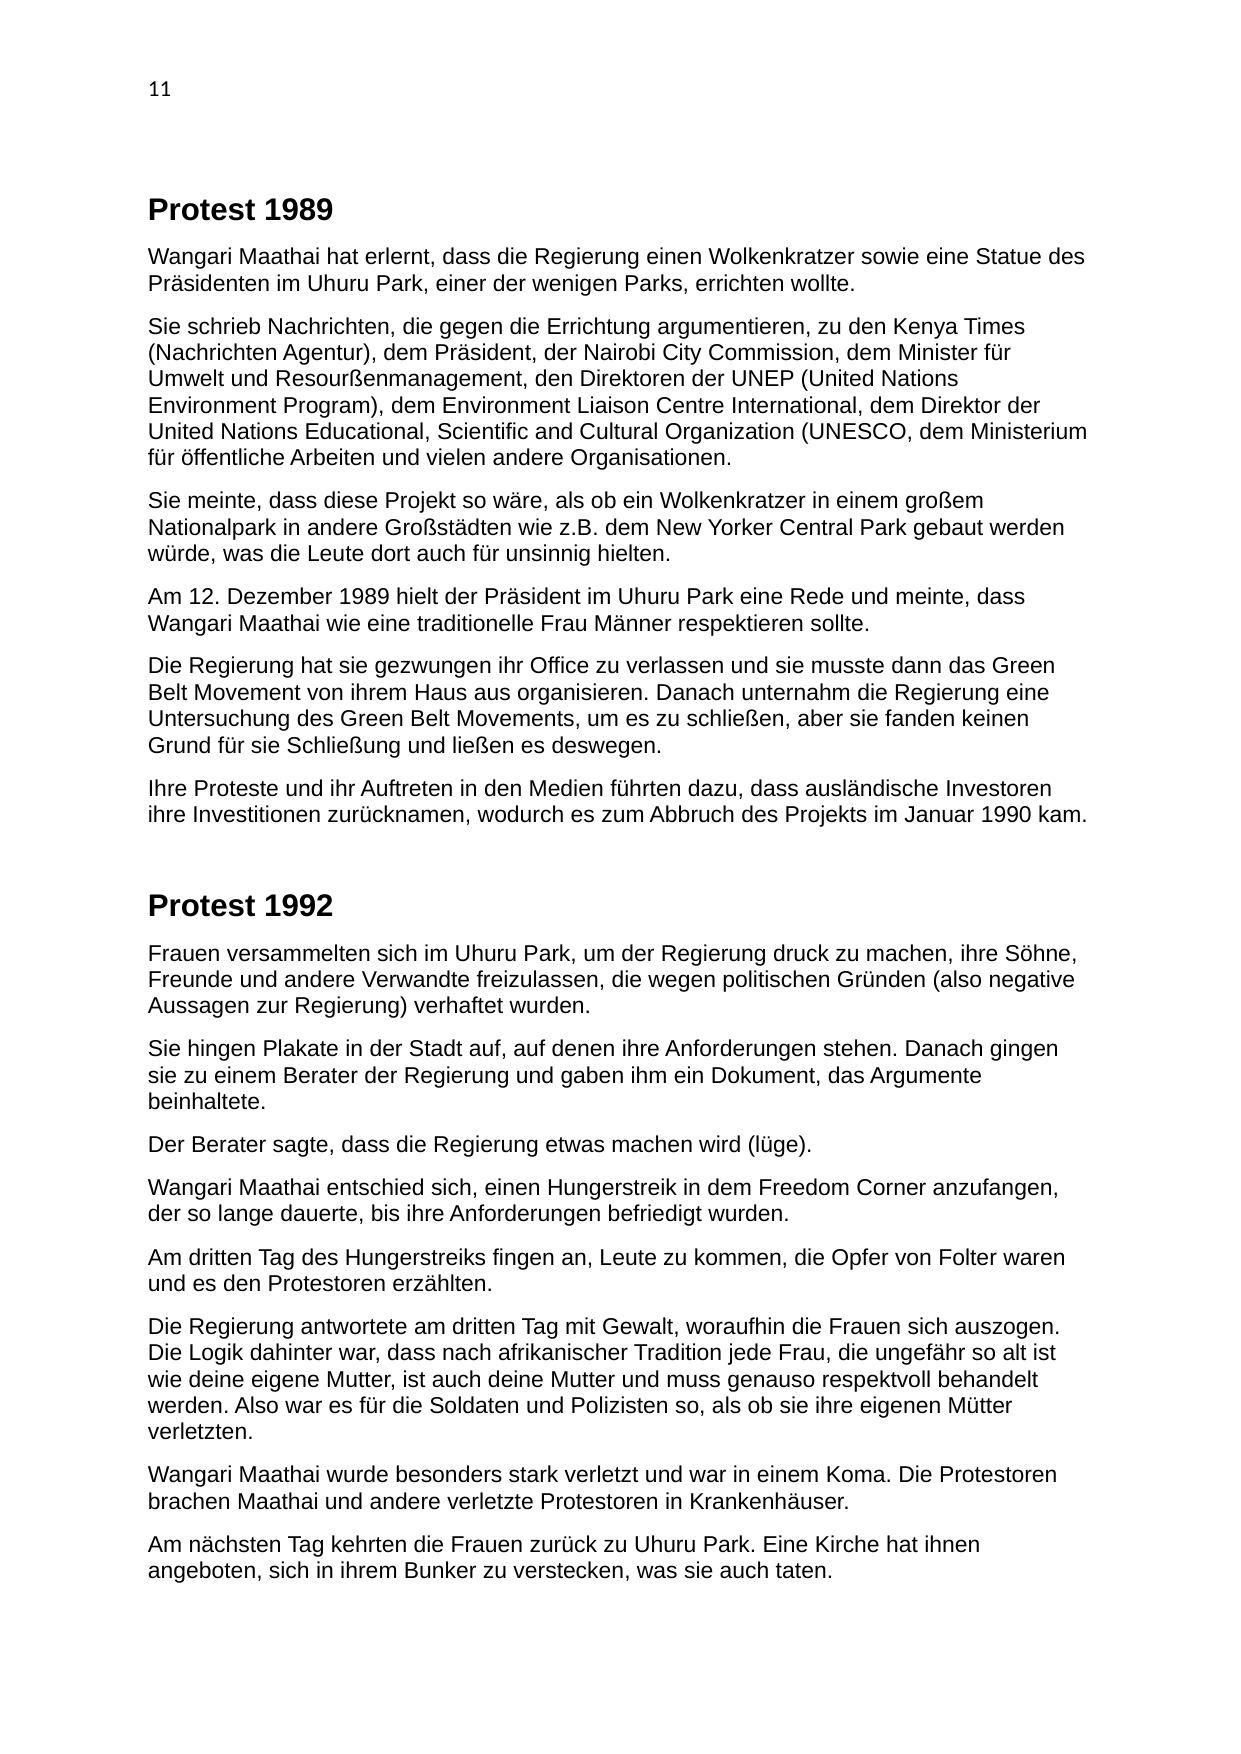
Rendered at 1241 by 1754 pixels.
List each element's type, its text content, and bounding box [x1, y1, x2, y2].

text Am dritten Tag des Hungerstreiks fingen an, Leute zu kommen, die Opfer von Folter waren und es den Protestoren erzählten. [148, 1243, 1093, 1296]
text Protest 1992 [148, 887, 1093, 923]
text Ihre Proteste und ihr Auftreten in den Medien führten dazu, dass ausländische Investoren ihre Investitionen zurücknamen, wodurch es zum Abbruch des Projekts im Januar 1990 kam. [148, 774, 1093, 827]
text Protest 1989 [148, 191, 1093, 227]
text Die Regierung hat sie gezwungen ihr Office zu verlassen und sie musste dann das Green Belt Movement von ihrem Haus aus organisieren. Danach unternahm die Regierung eine Untersuchung des Green Belt Movements, um es zu schließen, aber sie fanden keinen Grund für sie Schließung und ließen es deswegen. [148, 652, 1093, 758]
text Wangari Maathai entschied sich, einen Hungerstreik in dem Freedom Corner anzufangen, der so lange dauerte, bis ihre Anforderungen befriedigt wurden. [148, 1174, 1093, 1227]
text Die Regierung antwortete am dritten Tag mit Gewalt, woraufhin die Frauen sich auszogen. Die Logik dahinter war, dass nach afrikanischer Tradition jede Frau, die ungefähr so alt ist wie deine eigene Mutter, ist auch deine Mutter und muss genauso respektvoll behandelt werden. Also war es für die Soldaten und Polizisten so, als ob sie ihre eigenen Mütter verletzten. [148, 1313, 1093, 1444]
text Sie meinte, dass diese Projekt so wäre, als ob ein Wolkenkratzer in einem großem Nationalpark in andere Großstädten wie z.B. dem New Yorker Central Park gebaut werden würde, was die Leute dort auch für unsinnig hielten. [148, 487, 1093, 566]
text Wangari Maathai hat erlernt, dass die Regierung einen Wolkenkratzer sowie eine Statue des Präsidenten im Uhuru Park, einer der wenigen Parks, errichten wollte. [148, 243, 1093, 296]
text Am 12. Dezember 1989 hielt der Präsident im Uhuru Park eine Rede und meinte, dass Wangari Maathai wie eine traditionelle Frau Männer respektieren sollte. [148, 583, 1093, 636]
text Sie schrieb Nachrichten, die gegen die Errichtung argumentieren, zu den Kenya Times (Nachrichten Agentur), dem Präsident, der Nairobi City Commission, dem Minister für Umwelt und Resourßenmanagement, den Direktoren der UNEP (United Nations Environment Program), dem Environment Liaison Centre International, dem Direktor der United Nations Educational, Scientific and Cultural Organization (UNESCO, dem Ministerium für öffentliche Arbeiten und vielen andere Organisationen. [148, 313, 1093, 471]
text Am nächsten Tag kehrten die Frauen zurück zu Uhuru Park. Eine Kirche hat ihnen angeboten, sich in ihrem Bunker zu verstecken, was sie auch taten. [148, 1531, 1093, 1583]
text Wangari Maathai wurde besonders stark verletzt und war in einem Koma. Die Protestoren brachen Maathai und andere verletzte Protestoren in Krankenhäuser. [148, 1461, 1093, 1514]
text Sie hingen Plakate in der Stadt auf, auf denen ihre Anforderungen stehen. Danach gingen sie zu einem Berater der Regierung und gaben ihm ein Dokument, das Argumente beinhaltete. [148, 1035, 1093, 1114]
text Frauen versammelten sich im Uhuru Park, um der Regierung druck zu machen, ihre Söhne, Freunde und andere Verwandte freizulassen, die wegen politischen Gründen (also negative Aussagen zur Regierung) verhaftet wurden. [148, 939, 1093, 1019]
text Der Berater sagte, dass die Regierung etwas machen wird (lüge). [148, 1131, 1093, 1157]
